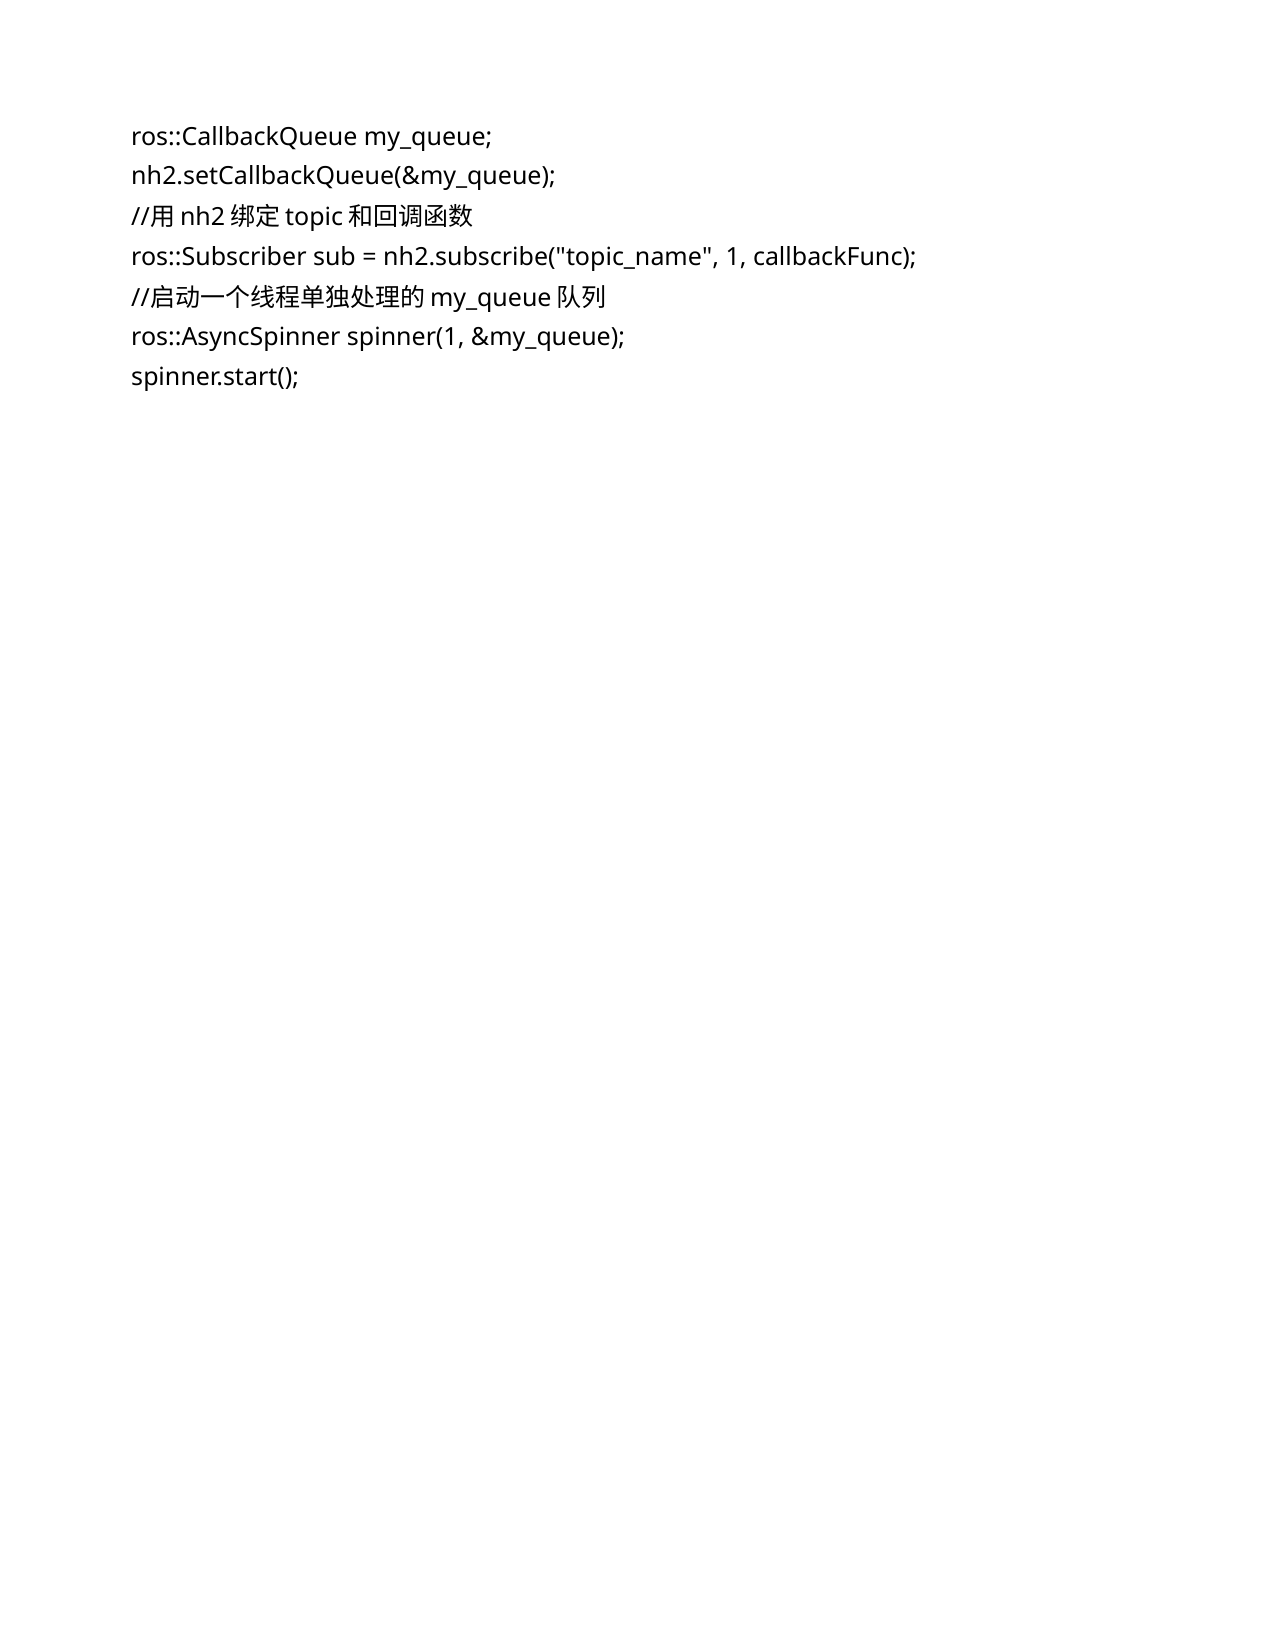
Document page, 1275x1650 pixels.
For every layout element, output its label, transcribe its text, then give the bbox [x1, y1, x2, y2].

text ros::AsyncSpinner spinner(1, &my_queue); [118, 319, 1157, 353]
text ros::Subscriber sub = nh2.subscribe("topic_name", 1, callbackFunc); [118, 238, 1157, 272]
text //用nh2绑定topic和回调函数 [118, 196, 1157, 233]
text ros::CallbackQueue my_queue; [118, 118, 1157, 152]
text nh2.setCallbackQueue(&my_queue); [118, 157, 1157, 191]
text spinner.start(); [118, 358, 1157, 392]
text //启动一个线程单独处理的my_queue队列 [118, 277, 1157, 313]
